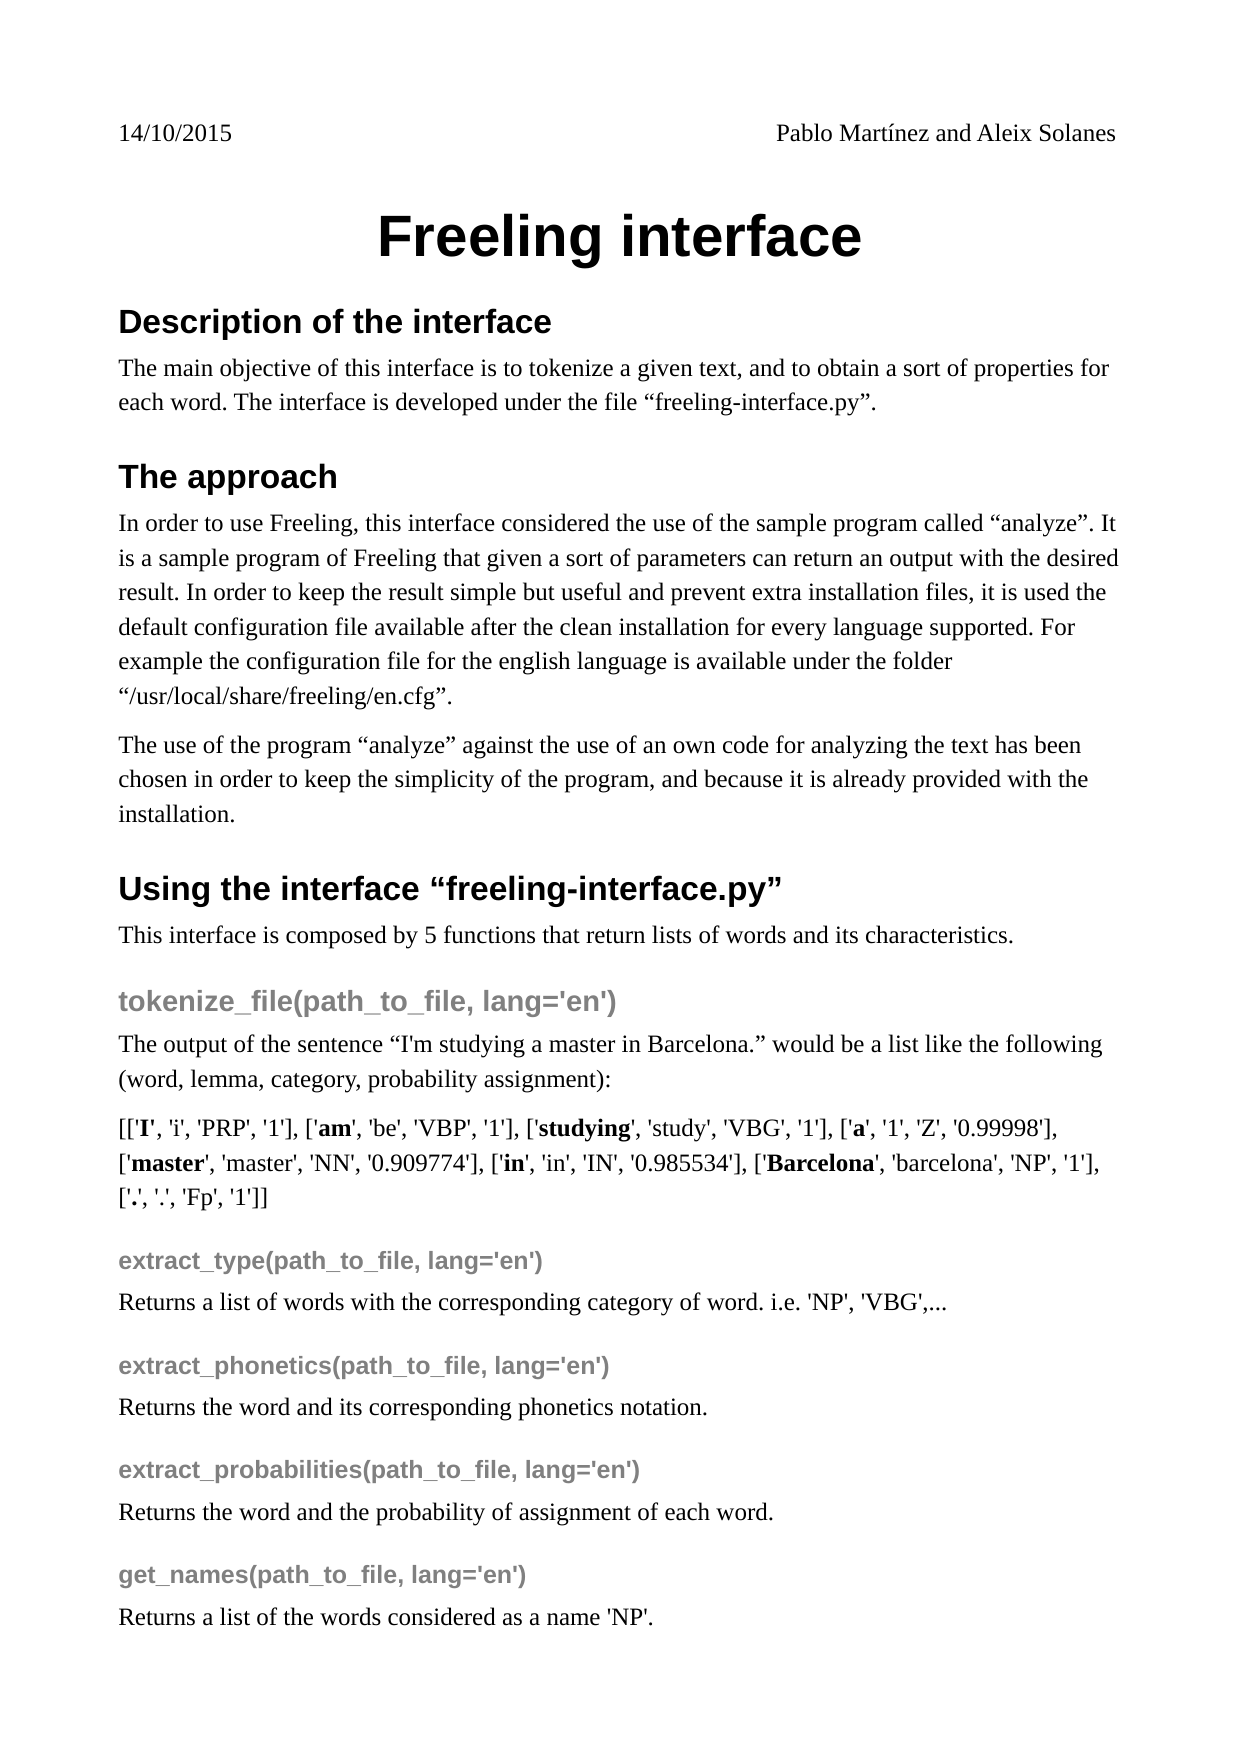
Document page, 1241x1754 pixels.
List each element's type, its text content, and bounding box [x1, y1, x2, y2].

subtitle The approach [118, 457, 1122, 496]
subtitle extract_probabilities(path_to_file, lang='en') [118, 1456, 1122, 1484]
text Returns a list of the words considered as a name 'NP'. [118, 1602, 1122, 1630]
subtitle Using the interface “freeling-interface.py” [118, 869, 1122, 907]
text Returns the word and the probability of assignment of each word. [118, 1497, 1122, 1526]
subtitle tokenize_file(path_to_file, lang='en') [118, 983, 1122, 1017]
text The main objective of this interface is to tokenize a given text, and to obtain a sort of properties for each word. The interface is developed under the file “freeling-interface.py”. [118, 353, 1122, 416]
text This interface is composed by 5 functions that return lists of words and its characteristics. [118, 920, 1122, 949]
title Freeling interface [118, 201, 1122, 268]
text In order to use Freeling, this interface considered the use of the sample program called “analyze”. It is a sample program of Freeling that given a sort of parameters can return an output with the desired result. In order to keep the result simple but useful and prevent extra installation files, it is used the default configuration file available after the clean installation for every language supported. For example the configuration file for the english language is available under the folder “/usr/local/share/freeling/en.cfg”. [118, 508, 1122, 709]
subtitle extract_type(path_to_file, lang='en') [118, 1246, 1122, 1274]
text The use of the program “analyze” against the use of an own code for analyzing the text has been chosen in order to keep the simplicity of the program, and because it is already provided with the installation. [118, 730, 1122, 828]
subtitle extract_phonetics(path_to_file, lang='en') [118, 1351, 1122, 1379]
subtitle Description of the interface [118, 302, 1122, 340]
text The output of the sentence “I'm studying a master in Barcelona.” would be a list like the following (word, lemma, category, probability assignment): [118, 1029, 1122, 1093]
text Returns a list of words with the corresponding category of word. i.e. 'NP', 'VBG',... [118, 1287, 1122, 1316]
subtitle get_names(path_to_file, lang='en') [118, 1560, 1122, 1589]
text [['I', 'i', 'PRP', '1'], ['am', 'be', 'VBP', '1'], ['studying', 'study', 'VBG', '1'], ['a', '1', 'Z', '0.99998'], ['master', 'master', 'NN', '0.909774'], ['in', 'in', 'IN', '0.985534'], ['Barcelona', 'barcelona', 'NP', '1'], ['.', '.', 'Fp', '1']] [118, 1113, 1122, 1211]
text Returns the word and its corresponding phonetics notation. [118, 1392, 1122, 1421]
